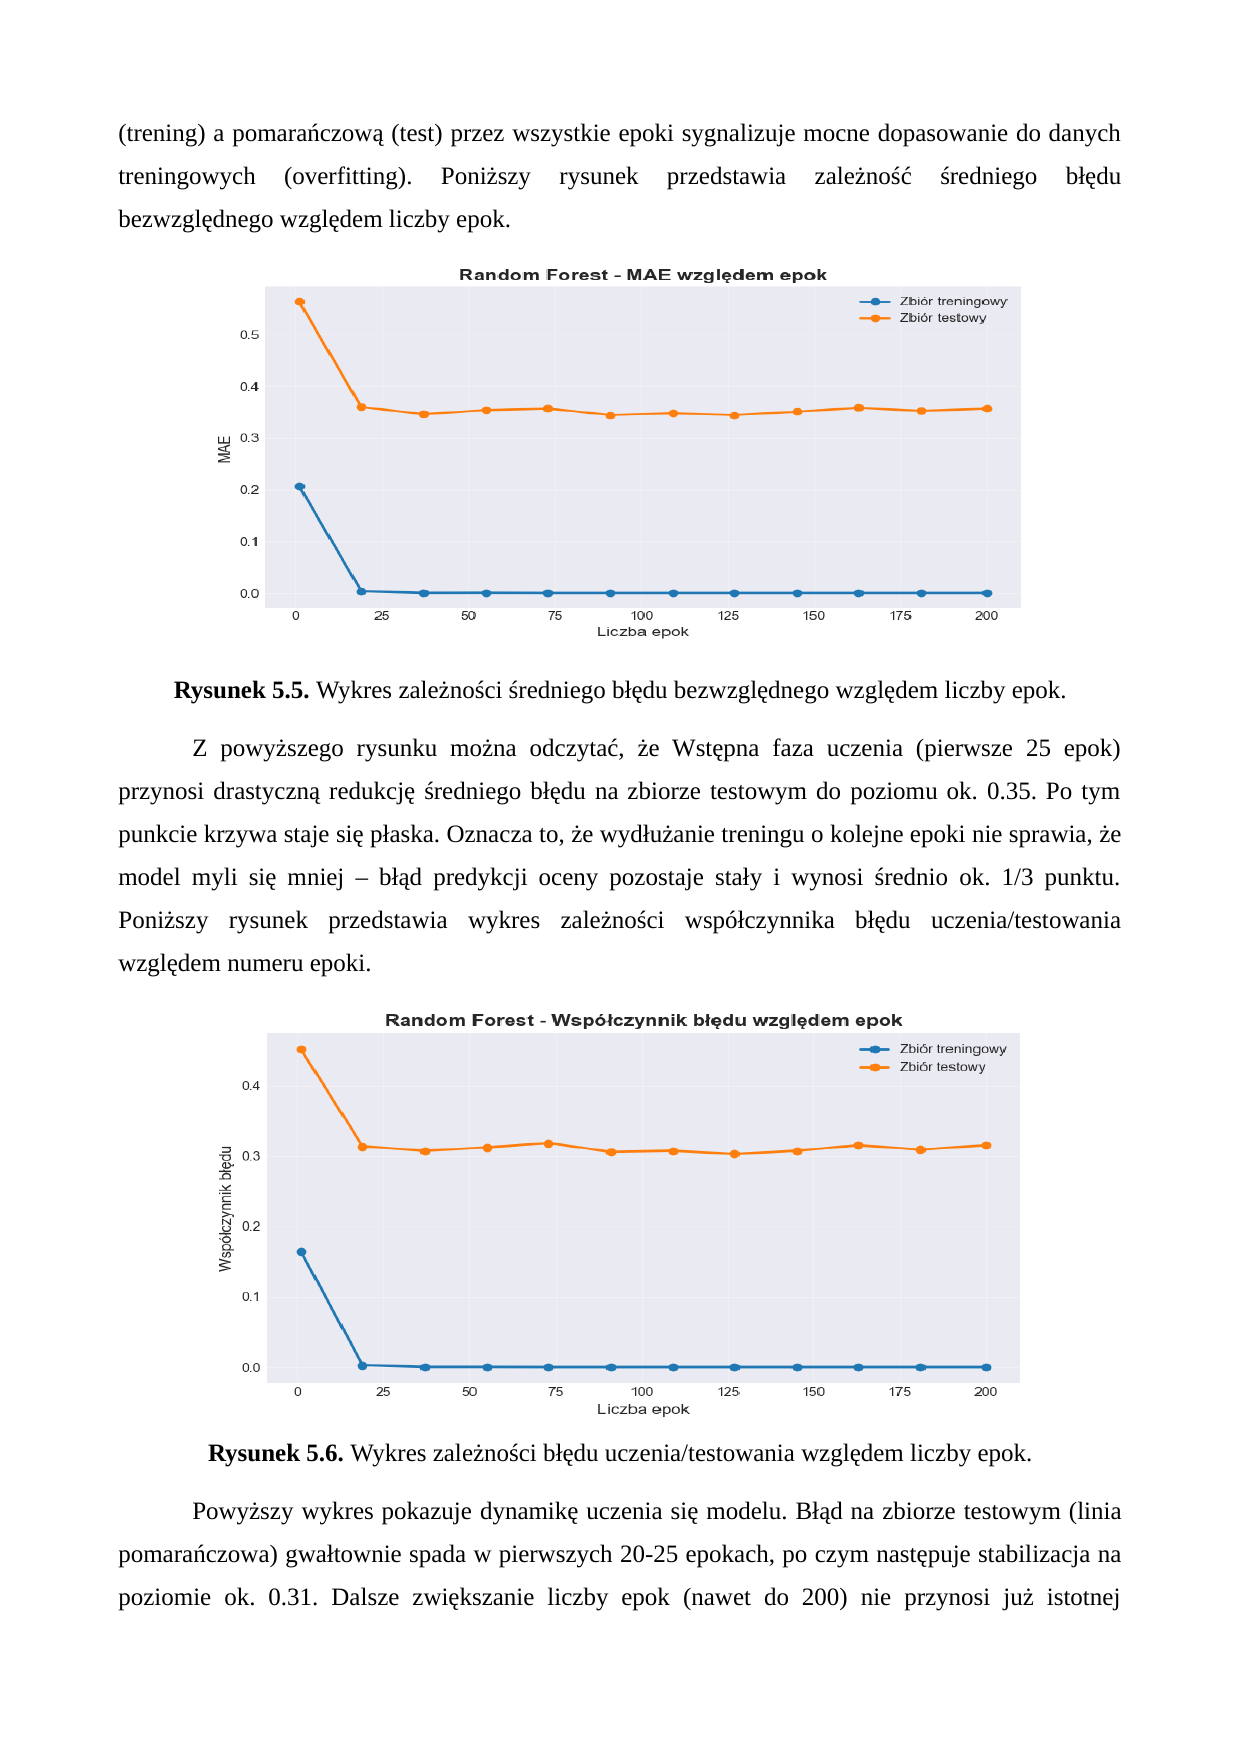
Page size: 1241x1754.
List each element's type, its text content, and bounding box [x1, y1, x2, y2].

picture [208, 262, 1032, 646]
text Z powyższego rysunku można odczytać, że Wstępna faza uczenia (pierwsze 25 epok) przynosi drastyczną redukcję średniego błędu na zbiorze testowym do poziomu ok. 0.35. Po tym punkcie krzywa staje się płaska. Oznacza to, że wydłużanie treningu o kolejne epoki nie sprawia, że model myli się mniej – błąd predykcji oceny pozostaje stały i wynosi średnio ok. 1/3 punktu. Poniższy rysunek przedstawia wykres zależności współczynnika błędu uczenia/testowania względem numeru epoki. [118, 733, 1122, 977]
text (trening) a pomarańczową (test) przez wszystkie epoki sygnalizuje mocne dopasowanie do danych treningowych (overfitting). Poniższy rysunek przedstawia zależność średniego błędu bezwzględnego względem liczby epok. [118, 118, 1122, 233]
picture [210, 1006, 1030, 1425]
text Rysunek 5.5. Wykres zależności średniego błędu bezwzględnego względem liczby epok. [118, 675, 1122, 704]
text Powyższy wykres pokazuje dynamikę uczenia się modelu. Błąd na zbiorze testowym (linia pomarańczowa) gwałtownie spada w pierwszych 20-25 epokach, po czym następuje stabilizacja na poziomie ok. 0.31. Dalsze zwiększanie liczby epok (nawet do 200) nie przynosi już istotnej [118, 1496, 1122, 1611]
text Rysunek 5.6. Wykres zależności błędu uczenia/testowania względem liczby epok. [118, 1006, 1122, 1467]
